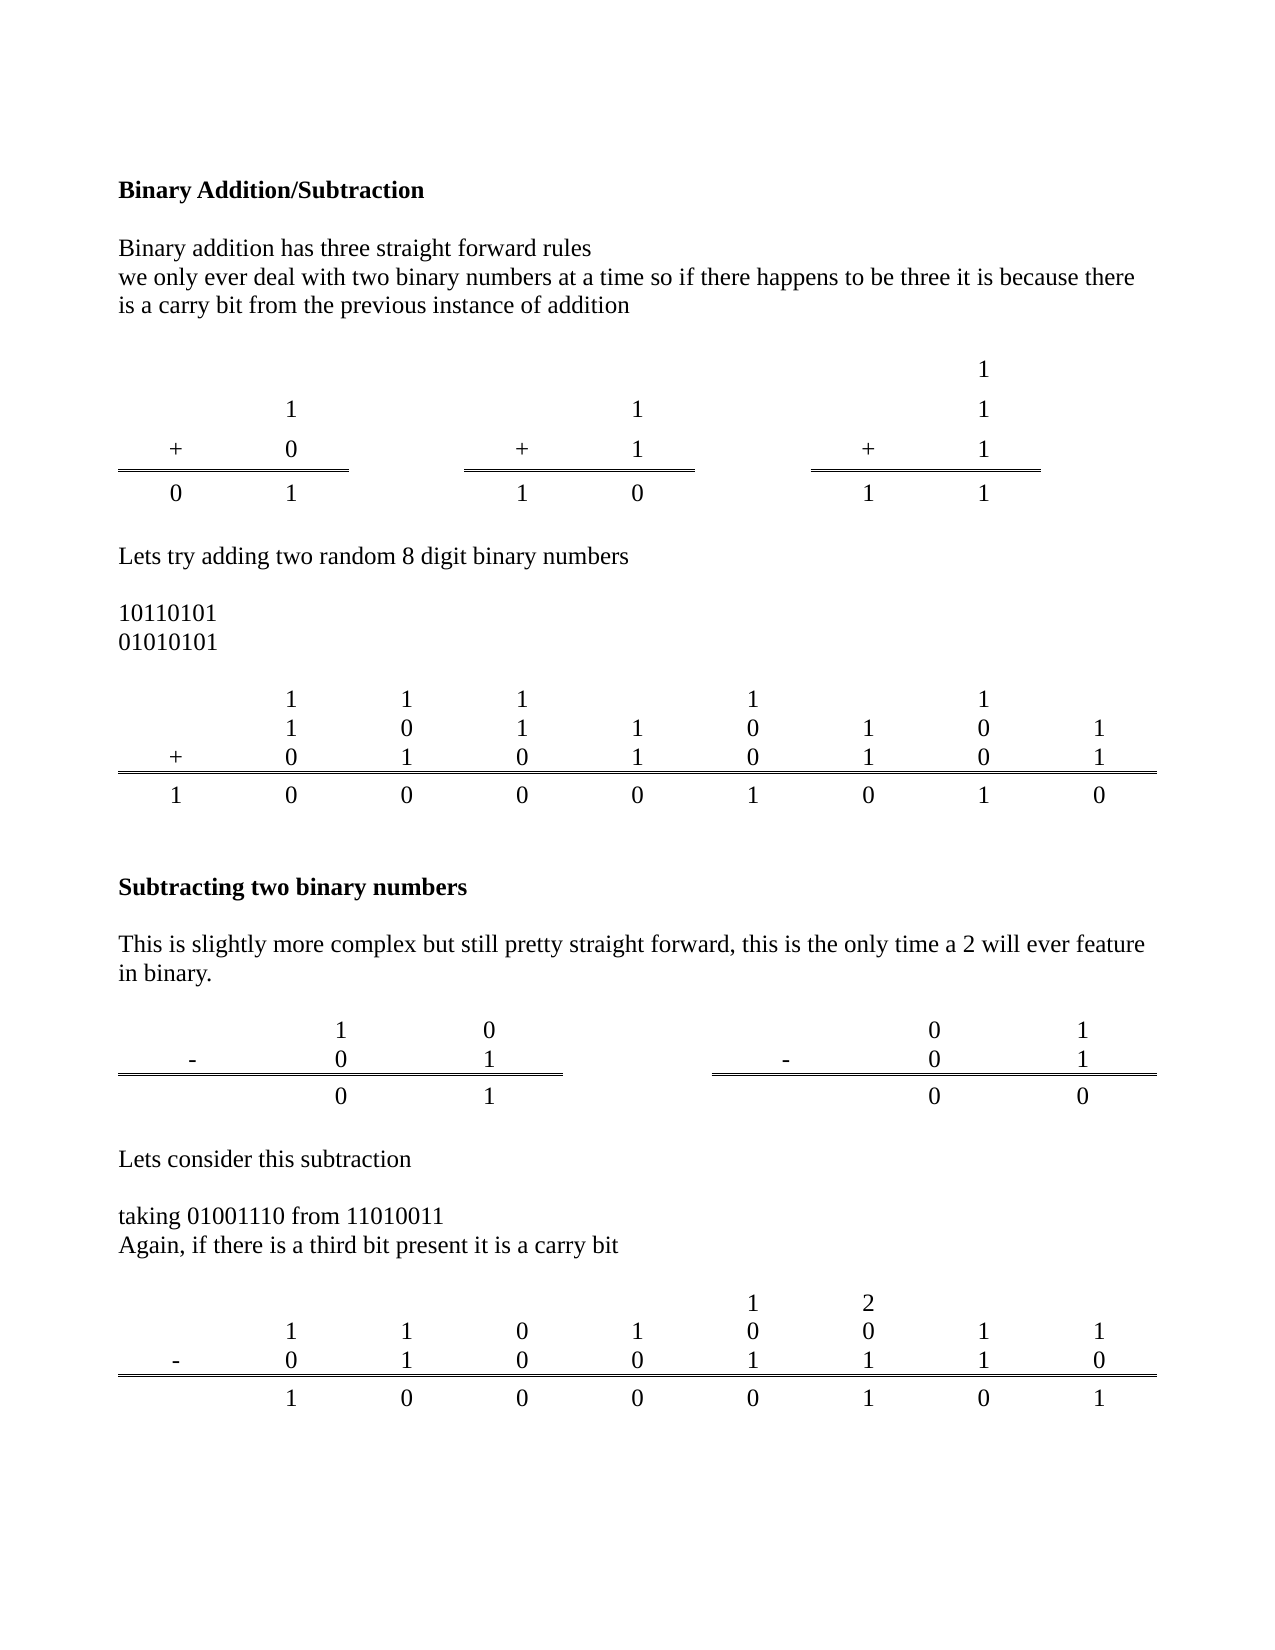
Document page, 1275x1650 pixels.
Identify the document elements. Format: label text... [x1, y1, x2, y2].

table_cell 1 [349, 1316, 464, 1345]
table_header 1 [234, 685, 349, 713]
table_cell 0 [266, 1044, 415, 1073]
table_cell 0 [580, 774, 695, 814]
table_header [563, 1015, 712, 1044]
table_cell 1 [811, 1345, 926, 1374]
table_cell 1 [234, 713, 349, 742]
table_header [926, 1288, 1041, 1316]
table_cell [118, 1076, 266, 1115]
table_cell 0 [1041, 774, 1157, 814]
table_cell 0 [695, 713, 811, 742]
table_cell [118, 713, 233, 742]
text Subtracting two binary numbers [118, 872, 1157, 900]
table_header [118, 1015, 266, 1044]
table_cell [1041, 469, 1157, 512]
table_cell 1 [415, 1076, 563, 1115]
table_header 1 [695, 685, 811, 713]
table_cell 0 [234, 774, 349, 814]
table_header [695, 348, 811, 388]
table_cell 1 [811, 1377, 926, 1417]
table_cell 1 [811, 742, 926, 771]
table_cell - [118, 1044, 266, 1073]
table_cell [811, 388, 926, 428]
table_header [811, 685, 926, 713]
table_cell 0 [695, 742, 811, 771]
table_cell 0 [926, 1377, 1041, 1417]
table_cell [349, 388, 464, 428]
table_header 0 [860, 1015, 1008, 1044]
table_header [349, 1288, 464, 1316]
table_cell 0 [926, 742, 1041, 771]
table_cell 0 [580, 472, 695, 512]
table_cell - [712, 1044, 860, 1073]
table_header [118, 685, 233, 713]
text Again, if there is a third bit present it is a carry bit [118, 1230, 1157, 1259]
table_header [1041, 348, 1157, 388]
table_header 0 [415, 1015, 563, 1044]
table_cell 1 [580, 429, 695, 469]
table_cell 1 [234, 1377, 349, 1417]
table_cell + [811, 429, 926, 469]
table_cell 0 [580, 1377, 695, 1417]
table_header [464, 348, 580, 388]
table_cell + [118, 742, 233, 771]
text This is slightly more complex but still pretty straight forward, this is the only time a 2 will ever feature in binary. [118, 929, 1157, 987]
table_cell [1041, 429, 1157, 469]
table_cell 1 [1041, 1377, 1157, 1417]
table_header 1 [695, 1288, 811, 1316]
table_cell 0 [118, 472, 233, 512]
table_cell 1 [1041, 742, 1157, 771]
table_cell 0 [926, 713, 1041, 742]
table_cell 0 [860, 1076, 1008, 1115]
table_cell 0 [349, 1377, 464, 1417]
table_cell 1 [580, 388, 695, 428]
table_cell 0 [349, 713, 464, 742]
table_cell 0 [464, 774, 580, 814]
table_header [580, 685, 695, 713]
table_cell 1 [234, 388, 349, 428]
table_cell [464, 388, 580, 428]
table_cell [118, 1316, 233, 1345]
table_cell 1 [464, 713, 580, 742]
table_cell 0 [464, 1316, 580, 1345]
table_header [118, 348, 233, 388]
table_cell [712, 1076, 860, 1115]
table_cell 1 [464, 472, 580, 512]
table_cell 1 [349, 742, 464, 771]
table_cell 0 [695, 1377, 811, 1417]
table_header [811, 348, 926, 388]
table_cell 1 [695, 774, 811, 814]
table_header 1 [266, 1015, 415, 1044]
table_cell 1 [415, 1044, 563, 1073]
table_cell 0 [266, 1076, 415, 1115]
text Binary addition has three straight forward rules [118, 233, 1157, 262]
table_header [234, 348, 349, 388]
table_header 1 [926, 685, 1041, 713]
table_cell 1 [234, 1316, 349, 1345]
table_header 1 [926, 348, 1041, 388]
table_header 1 [349, 685, 464, 713]
table_cell 1 [926, 1345, 1041, 1374]
table_cell 1 [580, 1316, 695, 1345]
table_cell - [118, 1345, 233, 1374]
table_cell 0 [860, 1044, 1008, 1073]
table_cell [349, 429, 464, 469]
table_cell 0 [349, 774, 464, 814]
table_cell [349, 469, 464, 512]
text Lets try adding two random 8 digit binary numbers [118, 541, 1157, 569]
table_cell 1 [234, 472, 349, 512]
table_cell 0 [234, 742, 349, 771]
text 10110101 [118, 598, 1157, 627]
table_header 2 [811, 1288, 926, 1316]
table_cell 1 [811, 713, 926, 742]
table_header [118, 1288, 233, 1316]
table_cell 0 [464, 742, 580, 771]
table_cell 1 [926, 472, 1041, 512]
text we only ever deal with two binary numbers at a time so if there happens to be three it is because there is a carry bit from the previous instance of addition [118, 262, 1157, 319]
table_cell 0 [1009, 1076, 1157, 1115]
table_cell 0 [580, 1345, 695, 1374]
table_header [1041, 685, 1157, 713]
table_cell [695, 469, 811, 512]
table_cell 1 [926, 388, 1041, 428]
table_cell 1 [1041, 1316, 1157, 1345]
text taking 01001110 from 11010011 [118, 1201, 1157, 1230]
table_cell [563, 1073, 712, 1115]
table_cell [118, 1377, 233, 1417]
table_cell 1 [695, 1345, 811, 1374]
table_header [580, 1288, 695, 1316]
table_cell 1 [1041, 713, 1157, 742]
table_header [349, 348, 464, 388]
table_cell 0 [811, 774, 926, 814]
table_cell 1 [580, 713, 695, 742]
table_cell 0 [811, 1316, 926, 1345]
table_header [464, 1288, 580, 1316]
table_cell 1 [926, 774, 1041, 814]
table_cell 0 [234, 1345, 349, 1374]
table_header [712, 1015, 860, 1044]
table_cell + [464, 429, 580, 469]
table_header 1 [464, 685, 580, 713]
table_cell [563, 1044, 712, 1073]
table_cell 0 [234, 429, 349, 469]
table_cell [1041, 388, 1157, 428]
table_cell [695, 429, 811, 469]
text Binary Addition/Subtraction [118, 176, 1157, 204]
table_cell + [118, 429, 233, 469]
table_header [580, 348, 695, 388]
table_cell 0 [464, 1345, 580, 1374]
table_cell [695, 388, 811, 428]
table_header [1041, 1288, 1157, 1316]
table_cell 0 [464, 1377, 580, 1417]
table_header 1 [1009, 1015, 1157, 1044]
table_cell 1 [1009, 1044, 1157, 1073]
text 01010101 [118, 627, 1157, 656]
table_cell 1 [926, 429, 1041, 469]
table_cell 1 [118, 774, 233, 814]
table_cell 0 [695, 1316, 811, 1345]
table_cell 1 [580, 742, 695, 771]
table_cell 0 [1041, 1345, 1157, 1374]
table_header [234, 1288, 349, 1316]
table_cell 1 [811, 472, 926, 512]
text Lets consider this subtraction [118, 1144, 1157, 1173]
table_cell [118, 388, 233, 428]
table_cell 1 [349, 1345, 464, 1374]
table_cell 1 [926, 1316, 1041, 1345]
